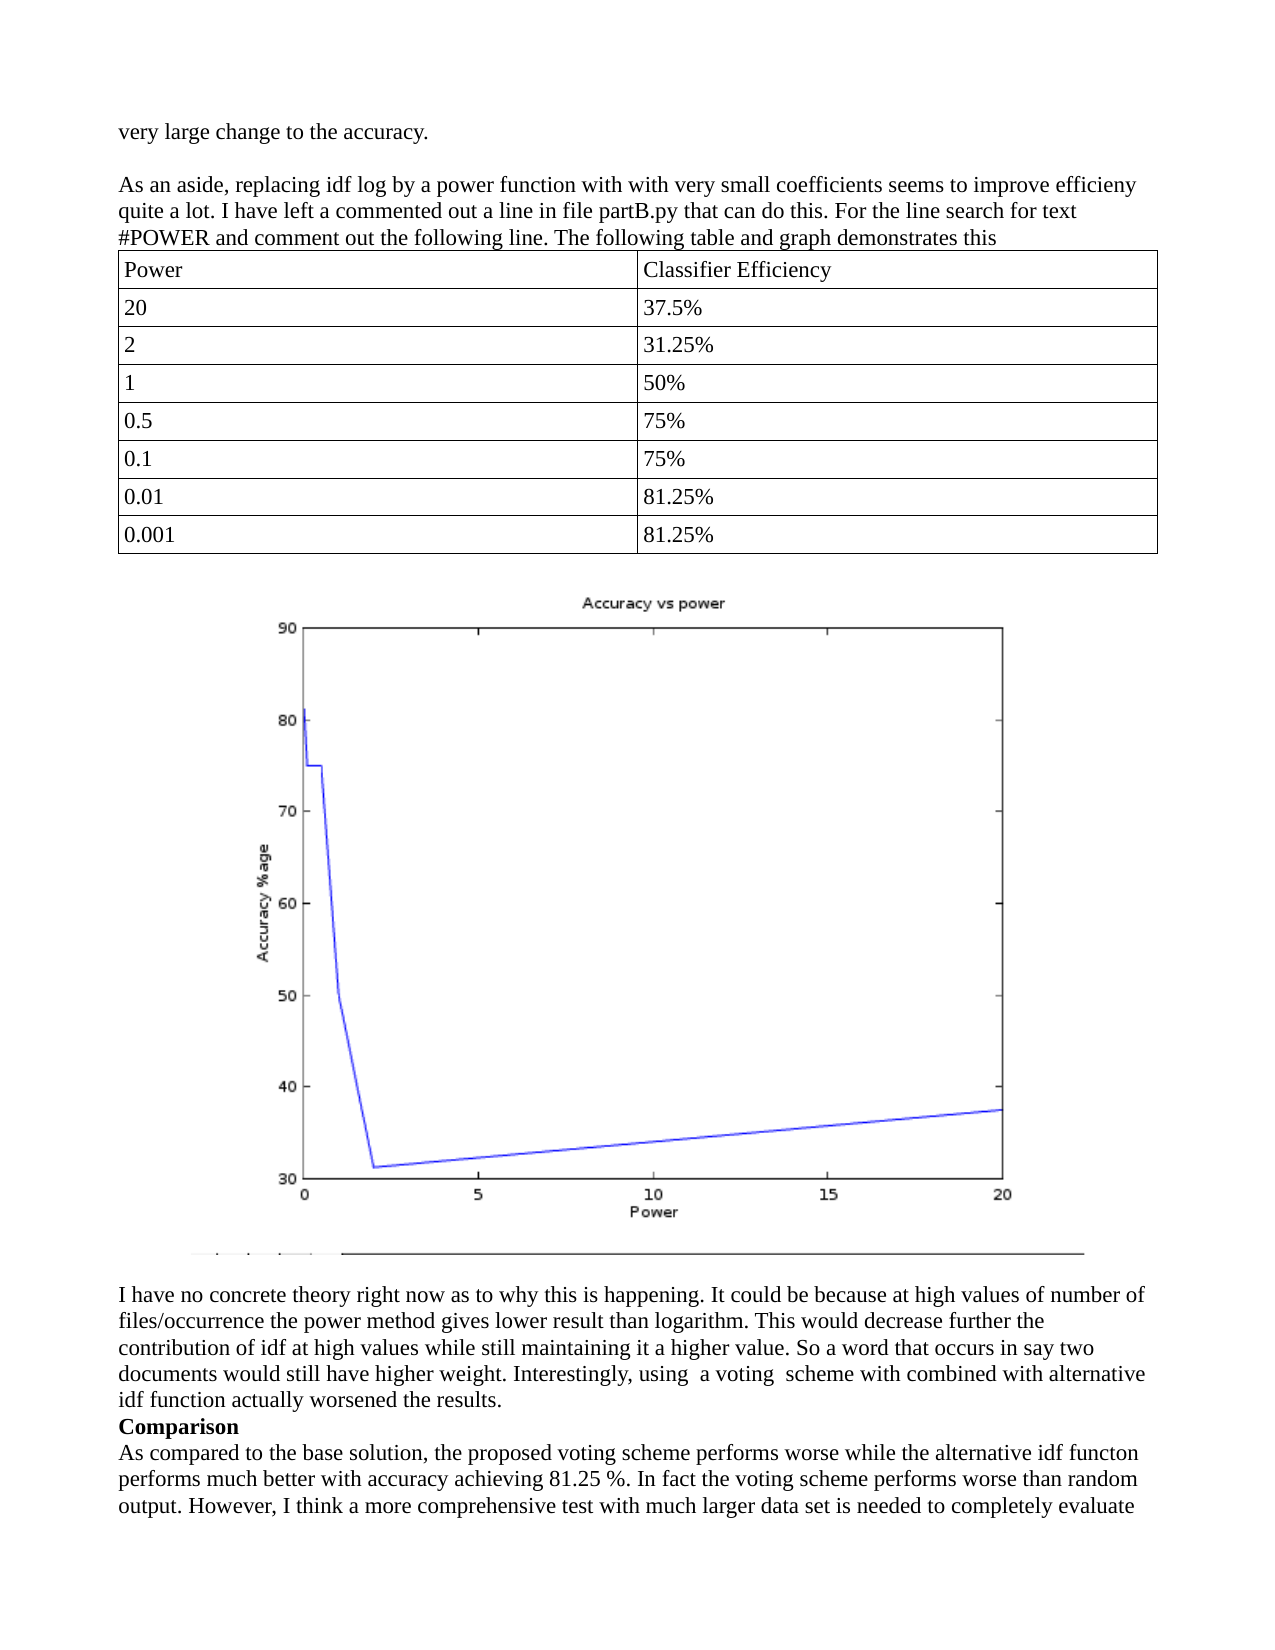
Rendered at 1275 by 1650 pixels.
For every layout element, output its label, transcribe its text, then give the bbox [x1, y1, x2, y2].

table_cell 0.1 [119, 441, 637, 477]
text As compared to the base solution, the proposed voting scheme performs worse while the alternative idf functon performs much better with accuracy achieving 81.25 %. In fact the voting scheme performs worse than random output. However, I think a more comprehensive test with much larger data set is needed to completely evaluate [118, 1439, 1157, 1518]
table_header Classifier Efficiency [638, 251, 1157, 288]
table_cell 0.5 [119, 403, 637, 439]
text Comparison [118, 1413, 1157, 1439]
table_cell 31.25% [638, 327, 1157, 364]
table_cell 0.01 [119, 479, 637, 515]
text As an aside, replacing idf log by a power function with with very small coefficients seems to improve efficieny quite a lot. I have left a commented out a line in file partB.py that can do this. For the line search for text #POWER and comment out the following line. The following table and graph demonstrates this [118, 171, 1157, 250]
table_cell 75% [638, 441, 1157, 477]
table_cell 1 [119, 365, 637, 402]
table_cell 20 [119, 289, 637, 326]
table_cell 50% [638, 365, 1157, 402]
picture [190, 579, 1085, 1255]
text I have no concrete theory right now as to why this is happening. It could be because at high values of number of files/occurrence the power method gives lower result than logarithm. This would decrease further the contribution of idf at high values while still maintaining it a higher value. So a word that occurs in say two documents would still have higher weight. Interestingly, using a voting scheme with combined with alternative idf function actually worsened the results. [118, 1281, 1157, 1413]
text very large change to the accuracy. [118, 118, 1157, 144]
table_cell 2 [119, 327, 637, 364]
table_header Power [119, 251, 637, 288]
table_cell 37.5% [638, 289, 1157, 326]
table_cell 81.25% [638, 479, 1157, 515]
table_cell 81.25% [638, 516, 1157, 553]
table_cell 75% [638, 403, 1157, 439]
table_cell 0.001 [119, 516, 637, 553]
